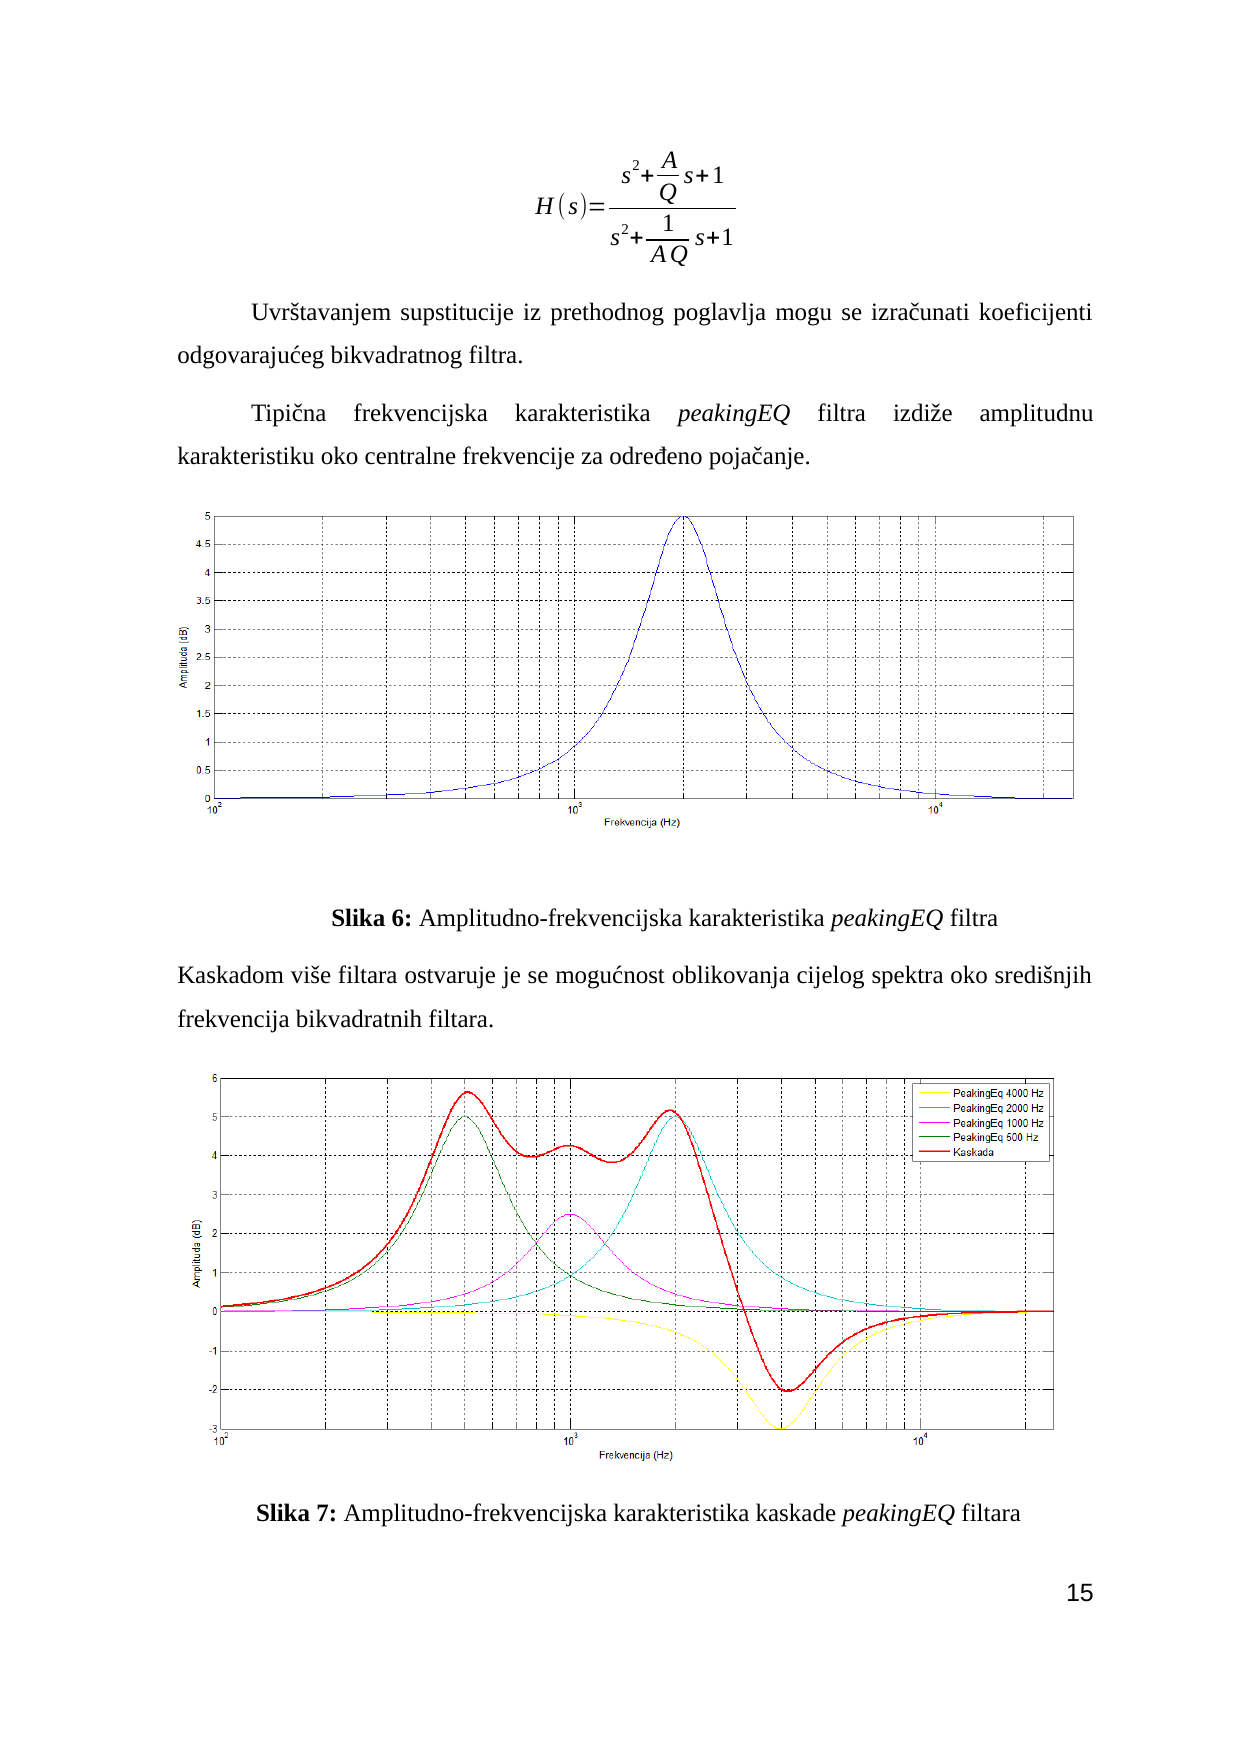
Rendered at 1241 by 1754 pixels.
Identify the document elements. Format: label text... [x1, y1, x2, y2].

text Uvrštavanjem supstitucije iz prethodnog poglavlja mogu se izračunati koeficijenti odgovarajućeg bikvadratnog filtra. [177, 297, 1093, 369]
picture [167, 499, 1103, 831]
text Kaskadom više filtara ostvaruje je se mogućnost oblikovanja cijelog spektra oko središnjih frekvencija bikvadratnih filtara. [177, 961, 1093, 1032]
text Slika 6: Amplitudno-frekvencijska karakteristika peakingEQ filtra [177, 903, 1093, 932]
text Slika 7: Amplitudno-frekvencijska karakteristika kaskade peakingEQ filtara [177, 1485, 1093, 1527]
text Tipična frekvencijska karakteristika peakingEQ filtra izdiže amplitudnu karakteristiku oko centralne frekvencije za određeno pojačanje. [177, 398, 1093, 470]
picture [177, 1061, 1094, 1485]
